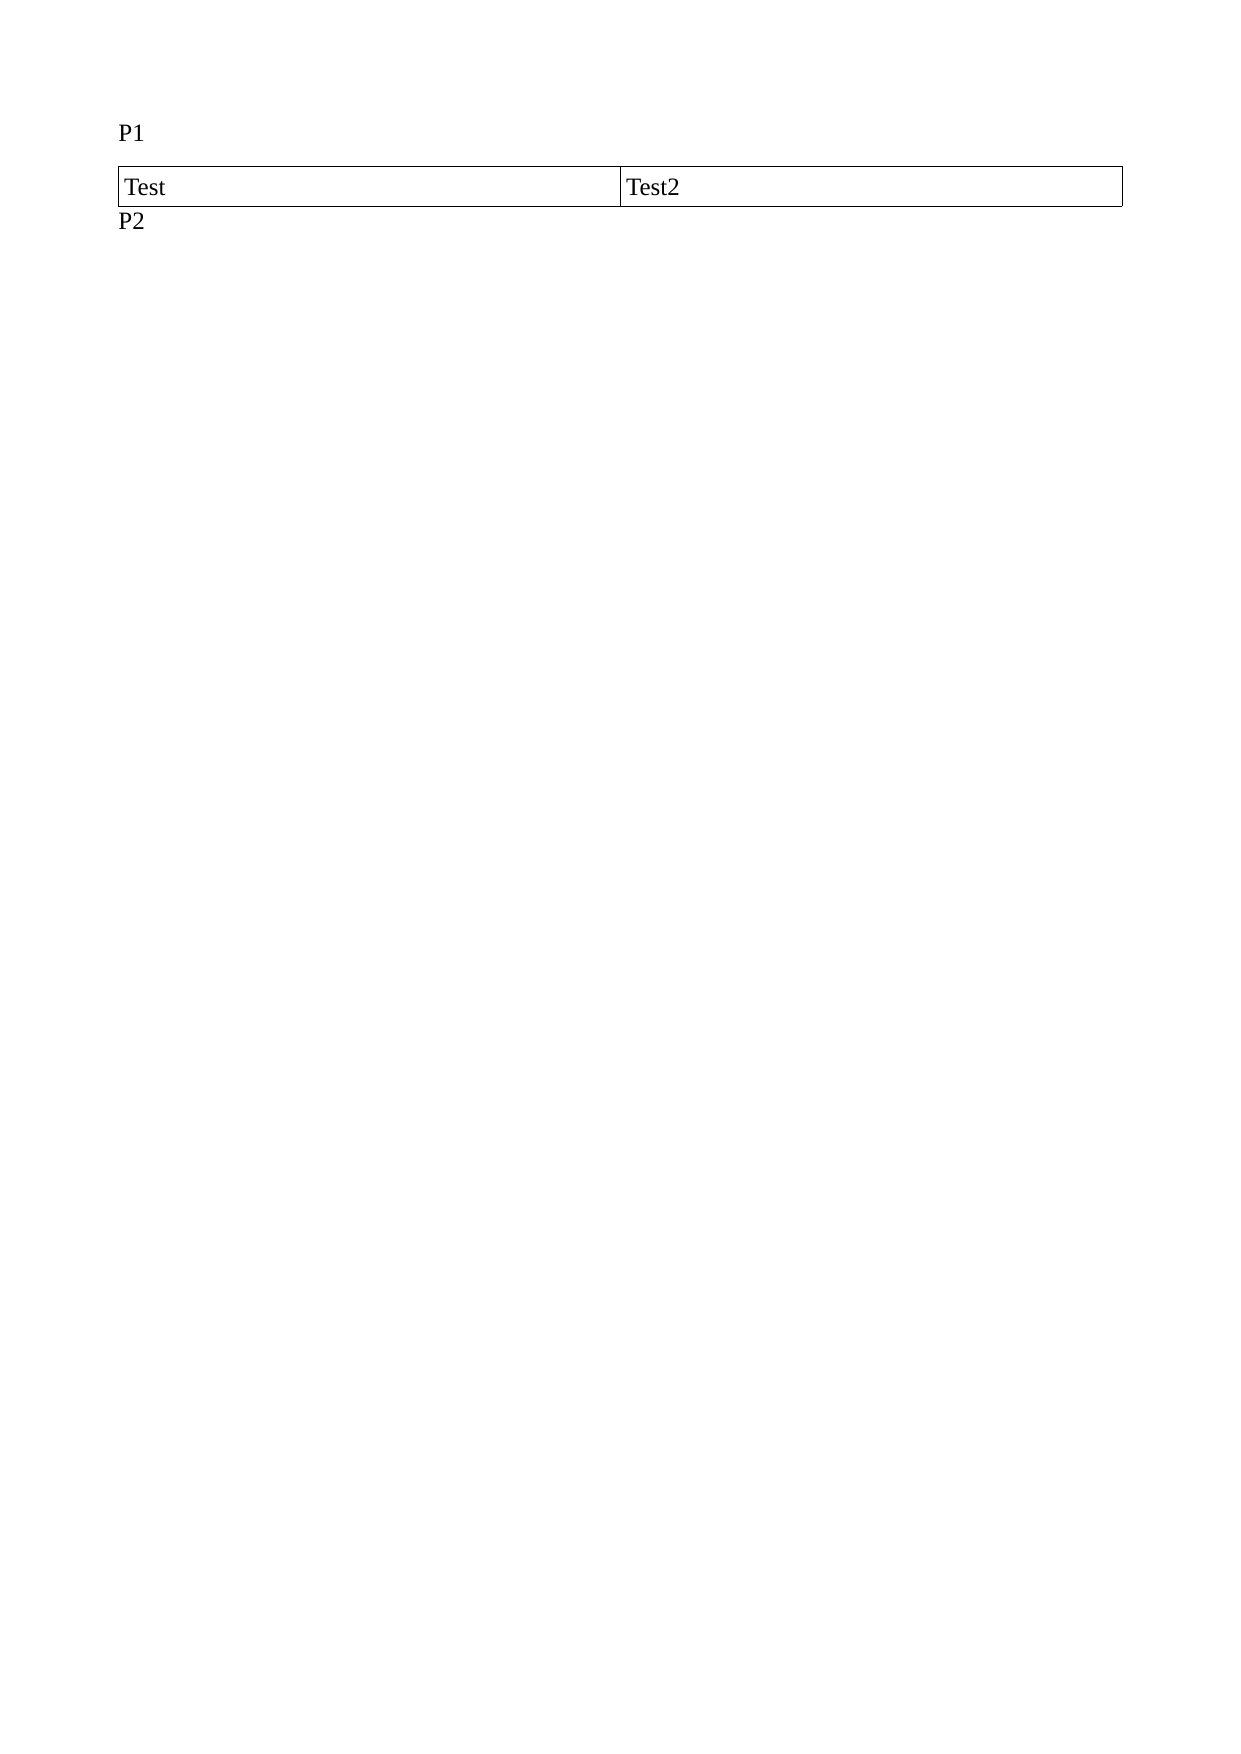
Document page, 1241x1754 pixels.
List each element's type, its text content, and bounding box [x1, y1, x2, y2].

text P1 [118, 118, 1122, 147]
table_header Test2 [621, 167, 1122, 206]
table_header Test [119, 167, 620, 206]
text P2 [118, 207, 1122, 235]
